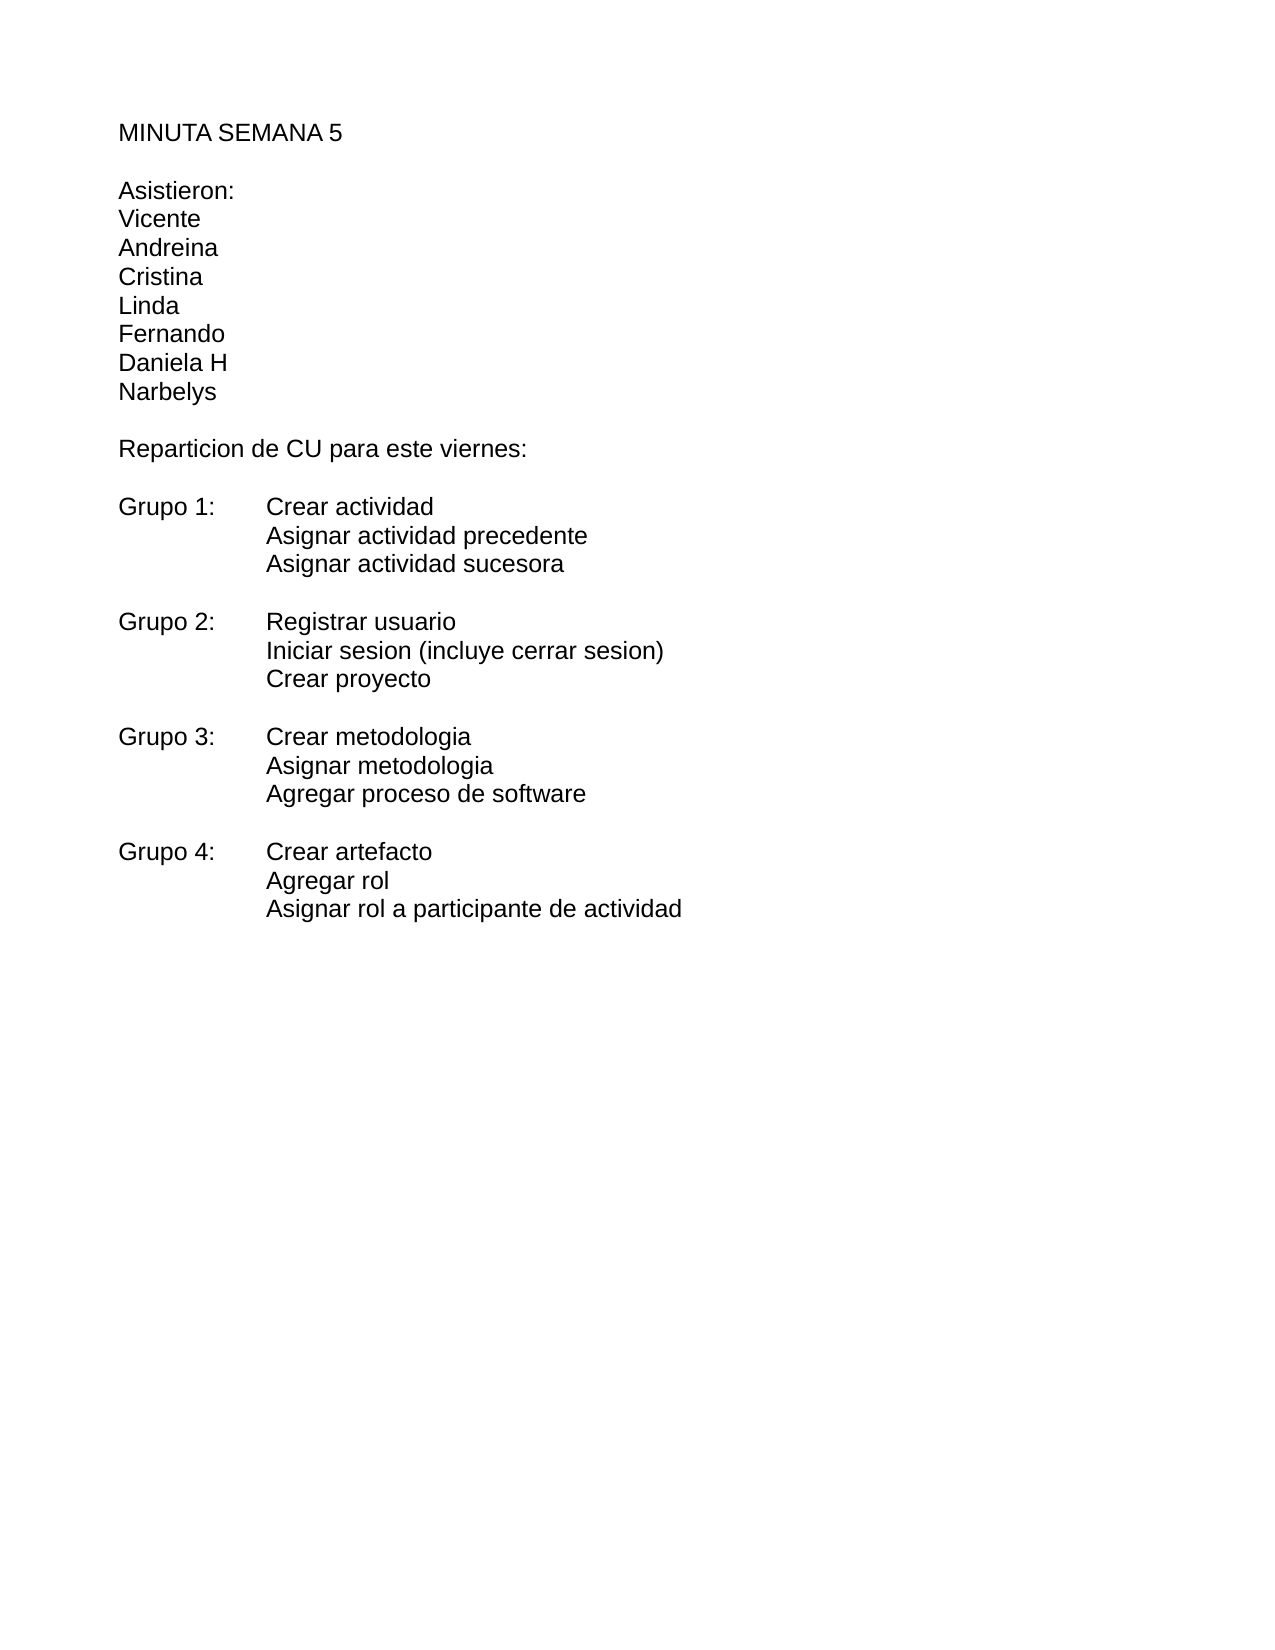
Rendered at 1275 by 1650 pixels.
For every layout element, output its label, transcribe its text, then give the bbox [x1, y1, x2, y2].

text Narbelys [118, 377, 1157, 406]
text Agregar proceso de software [118, 779, 1157, 808]
text Reparticion de CU para este viernes: [118, 434, 1157, 463]
text Asistieron: [118, 176, 1157, 204]
text MINUTA SEMANA 5 [118, 118, 1157, 147]
text Grupo 4: Crear artefacto [118, 837, 1157, 866]
text Agregar rol [118, 866, 1157, 894]
text Asignar actividad sucesora [118, 549, 1157, 578]
text Iniciar sesion (incluye cerrar sesion) [118, 636, 1157, 664]
text Grupo 3: Crear metodologia [118, 722, 1157, 751]
text Asignar metodologia [118, 751, 1157, 779]
text Grupo 2: Registrar usuario [118, 607, 1157, 636]
text Grupo 1: Crear actividad [118, 492, 1157, 521]
text Cristina [118, 262, 1157, 291]
text Asignar rol a participante de actividad [118, 894, 1157, 923]
text Daniela H [118, 348, 1157, 377]
text Linda [118, 291, 1157, 319]
text Crear proyecto [118, 664, 1157, 693]
text Andreina [118, 233, 1157, 262]
text Asignar actividad precedente [118, 521, 1157, 549]
text Vicente [118, 204, 1157, 233]
text Fernando [118, 319, 1157, 348]
